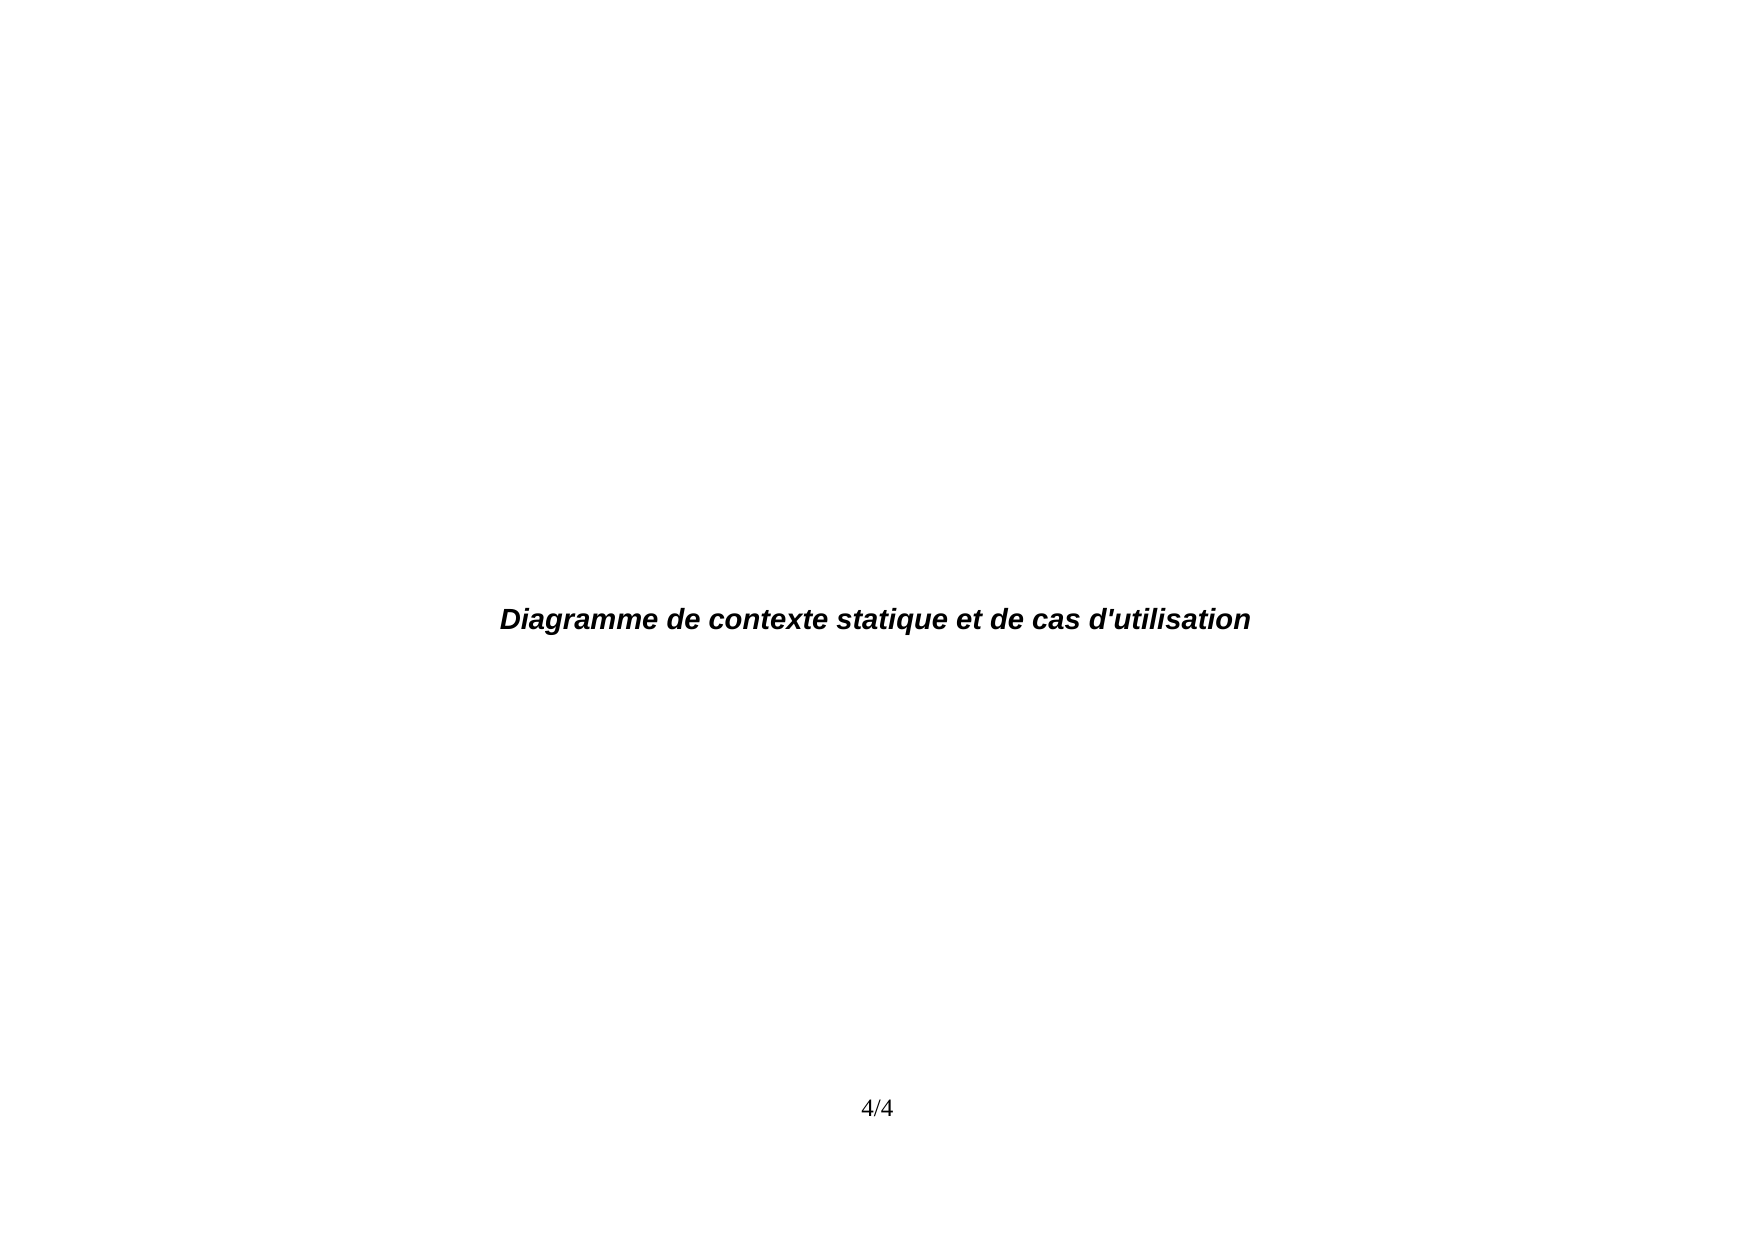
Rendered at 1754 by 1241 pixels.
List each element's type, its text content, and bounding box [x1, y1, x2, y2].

subtitle Diagramme de contexte statique et de cas d'utilisation [118, 602, 1636, 636]
